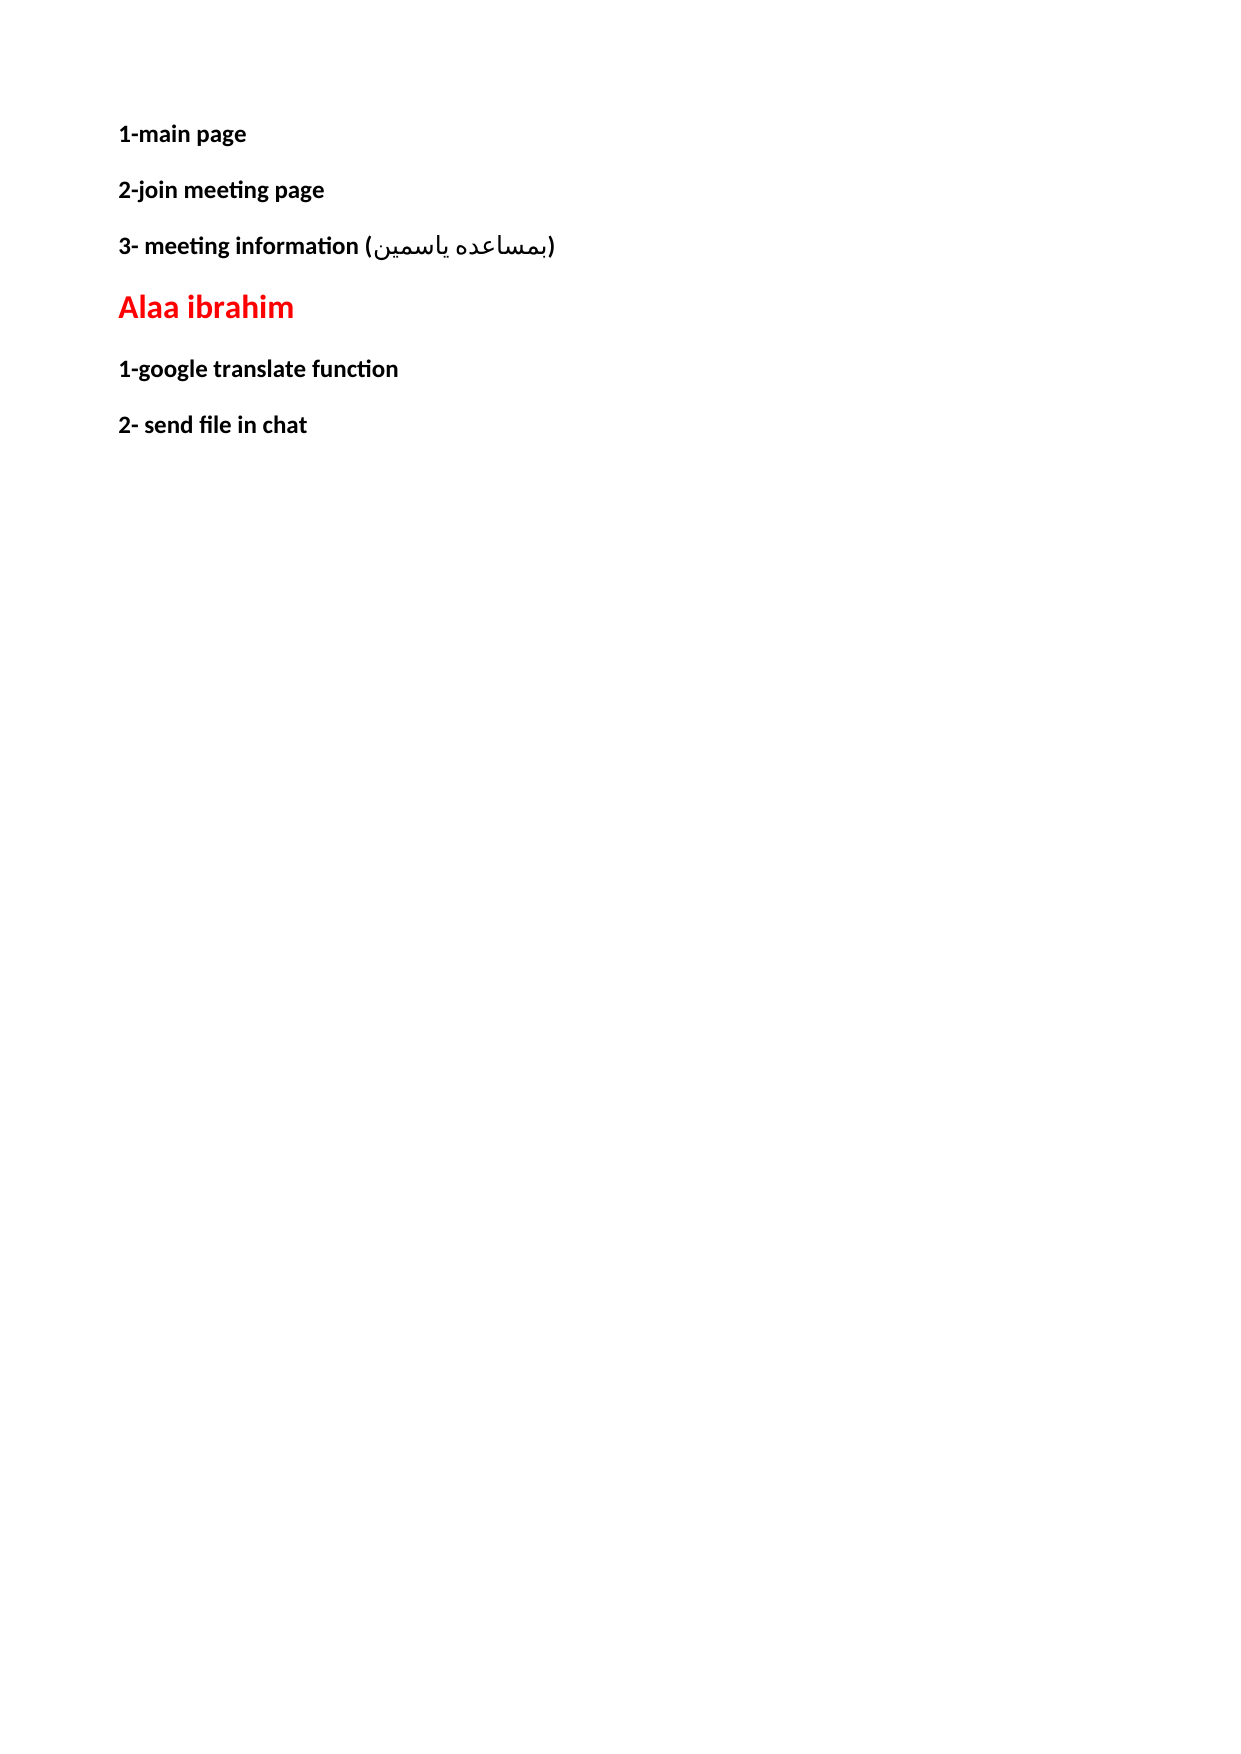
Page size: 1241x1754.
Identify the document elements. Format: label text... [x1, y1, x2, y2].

text 3- meeting information (بمساعده ياسمين) [118, 230, 1122, 260]
text 1-google translate function [118, 353, 1122, 384]
text 2- send file in chat [118, 409, 1122, 439]
text 2-join meeting page [118, 174, 1122, 204]
text Alaa ibrahim [118, 286, 1122, 326]
text 1-main page [118, 118, 1122, 149]
